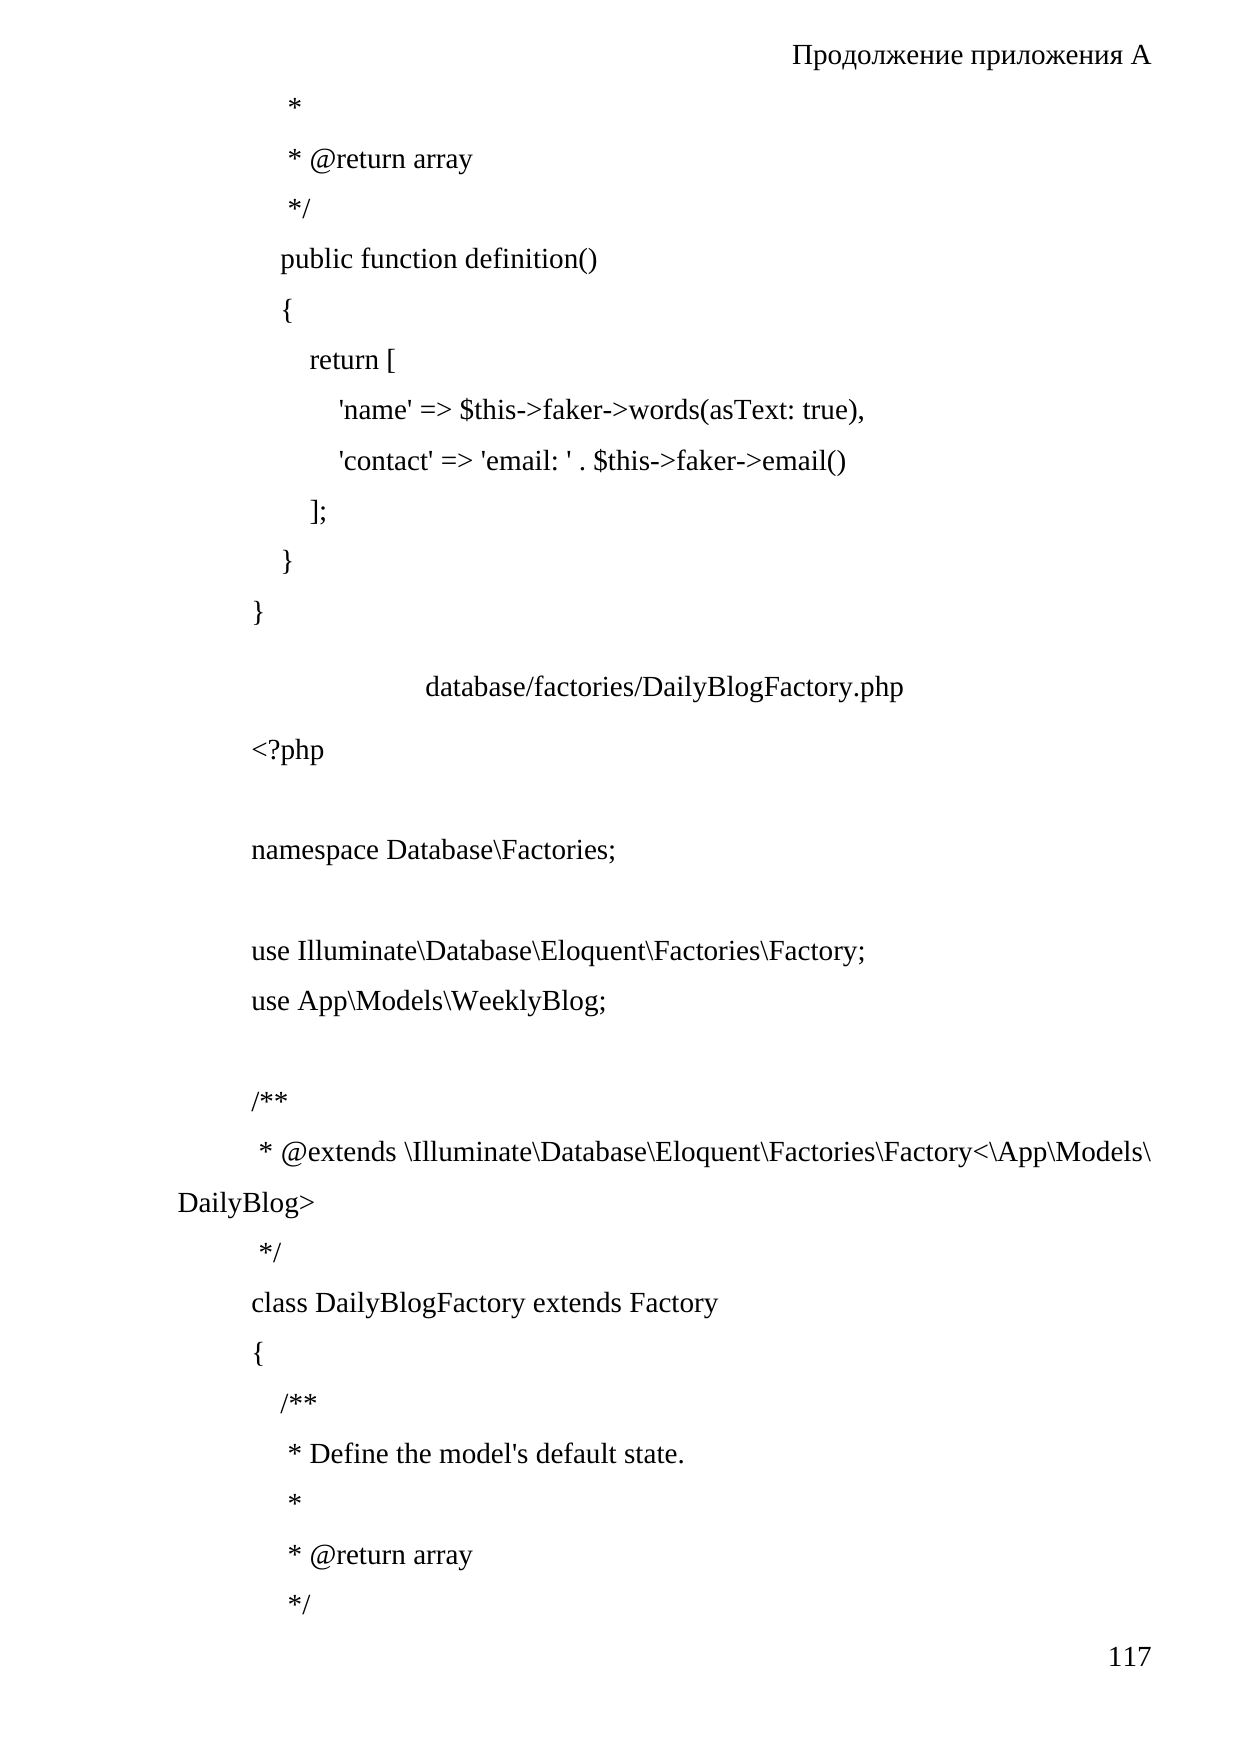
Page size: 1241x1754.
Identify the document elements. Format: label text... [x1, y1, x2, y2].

text <?php [177, 732, 1152, 765]
text ]; [177, 493, 1152, 527]
text * @return array [177, 1537, 1152, 1570]
text /** [177, 1386, 1152, 1419]
text */ [177, 191, 1152, 225]
text namespace Database\Factories; [177, 832, 1152, 866]
text } [177, 543, 1152, 577]
text 'name' => $this->faker->words(asText: true), [177, 392, 1152, 426]
text { [177, 292, 1152, 325]
text * @extends \Illuminate\Database\Eloquent\Factories\Factory<\App\Models\DailyBlog> [177, 1134, 1152, 1218]
text use App\Models\WeeklyBlog; [177, 983, 1152, 1017]
text * [177, 91, 1152, 124]
text */ [177, 1235, 1152, 1268]
text public function definition() [177, 242, 1152, 275]
text /** [177, 1084, 1152, 1118]
text * Define the model's default state. [177, 1436, 1152, 1470]
text { [177, 1336, 1152, 1369]
text return [ [177, 342, 1152, 376]
text */ [177, 1587, 1152, 1621]
text * [177, 1487, 1152, 1520]
text class DailyBlogFactory extends Factory [177, 1285, 1152, 1319]
text } [177, 594, 1152, 627]
text use Illuminate\Database\Eloquent\Factories\Factory; [177, 933, 1152, 967]
subtitle database/factories/DailyBlogFactory.php [177, 669, 1152, 703]
text 'contact' => 'email: ' . $this->faker->email() [177, 443, 1152, 476]
text * @return array [177, 141, 1152, 174]
